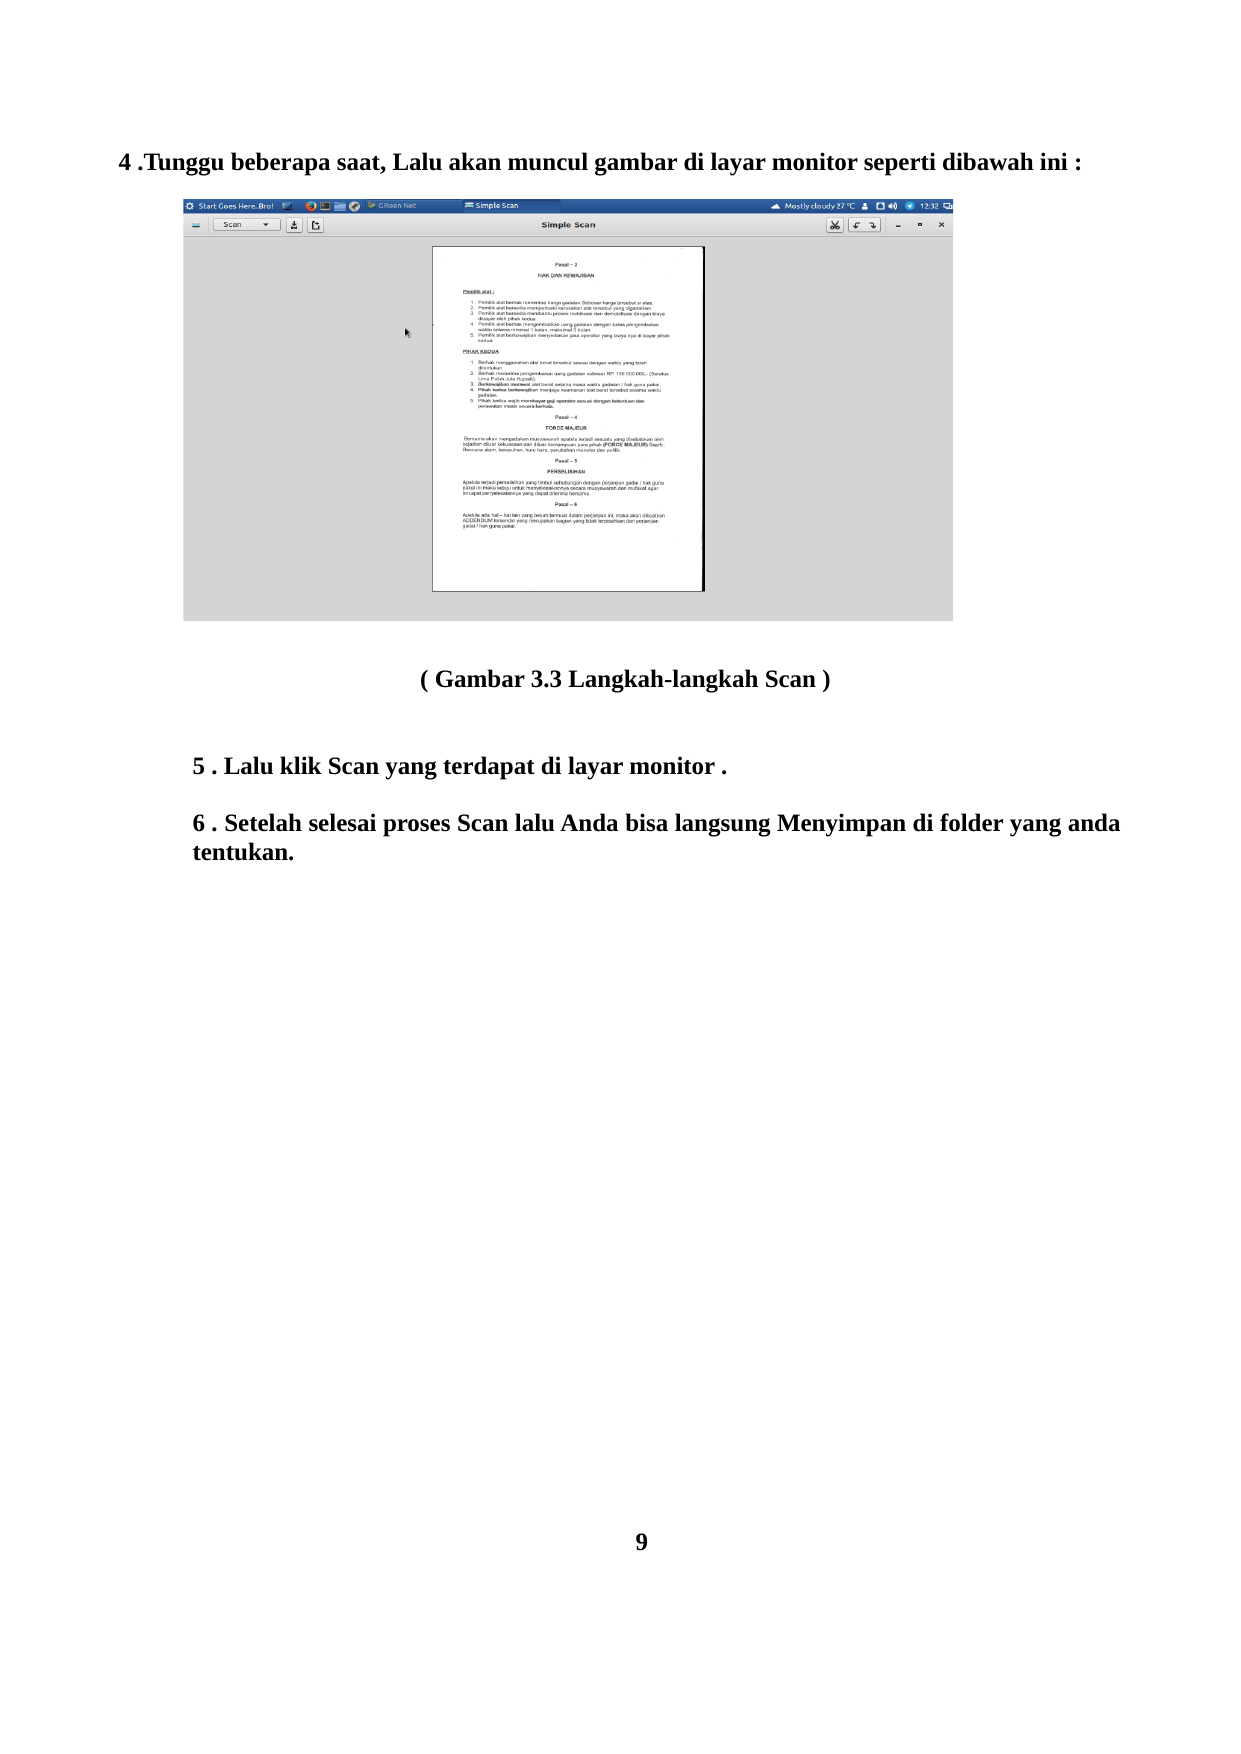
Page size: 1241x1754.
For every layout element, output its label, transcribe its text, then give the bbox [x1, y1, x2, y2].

text 5 . Lalu klik Scan yang terdapat di layar monitor . [118, 751, 1122, 779]
text 4 .Tunggu beberapa saat, Lalu akan muncul gambar di layar monitor seperti dibawah ini : [118, 147, 1122, 176]
text ( Gambar 3.3 Langkah-langkah Scan ) [118, 664, 1122, 693]
text 6 . Setelah selesai proses Scan lalu Anda bisa langsung Menyimpan di folder yang anda tentukan. [118, 808, 1122, 866]
text 9 [118, 1527, 1122, 1556]
picture [183, 199, 954, 621]
